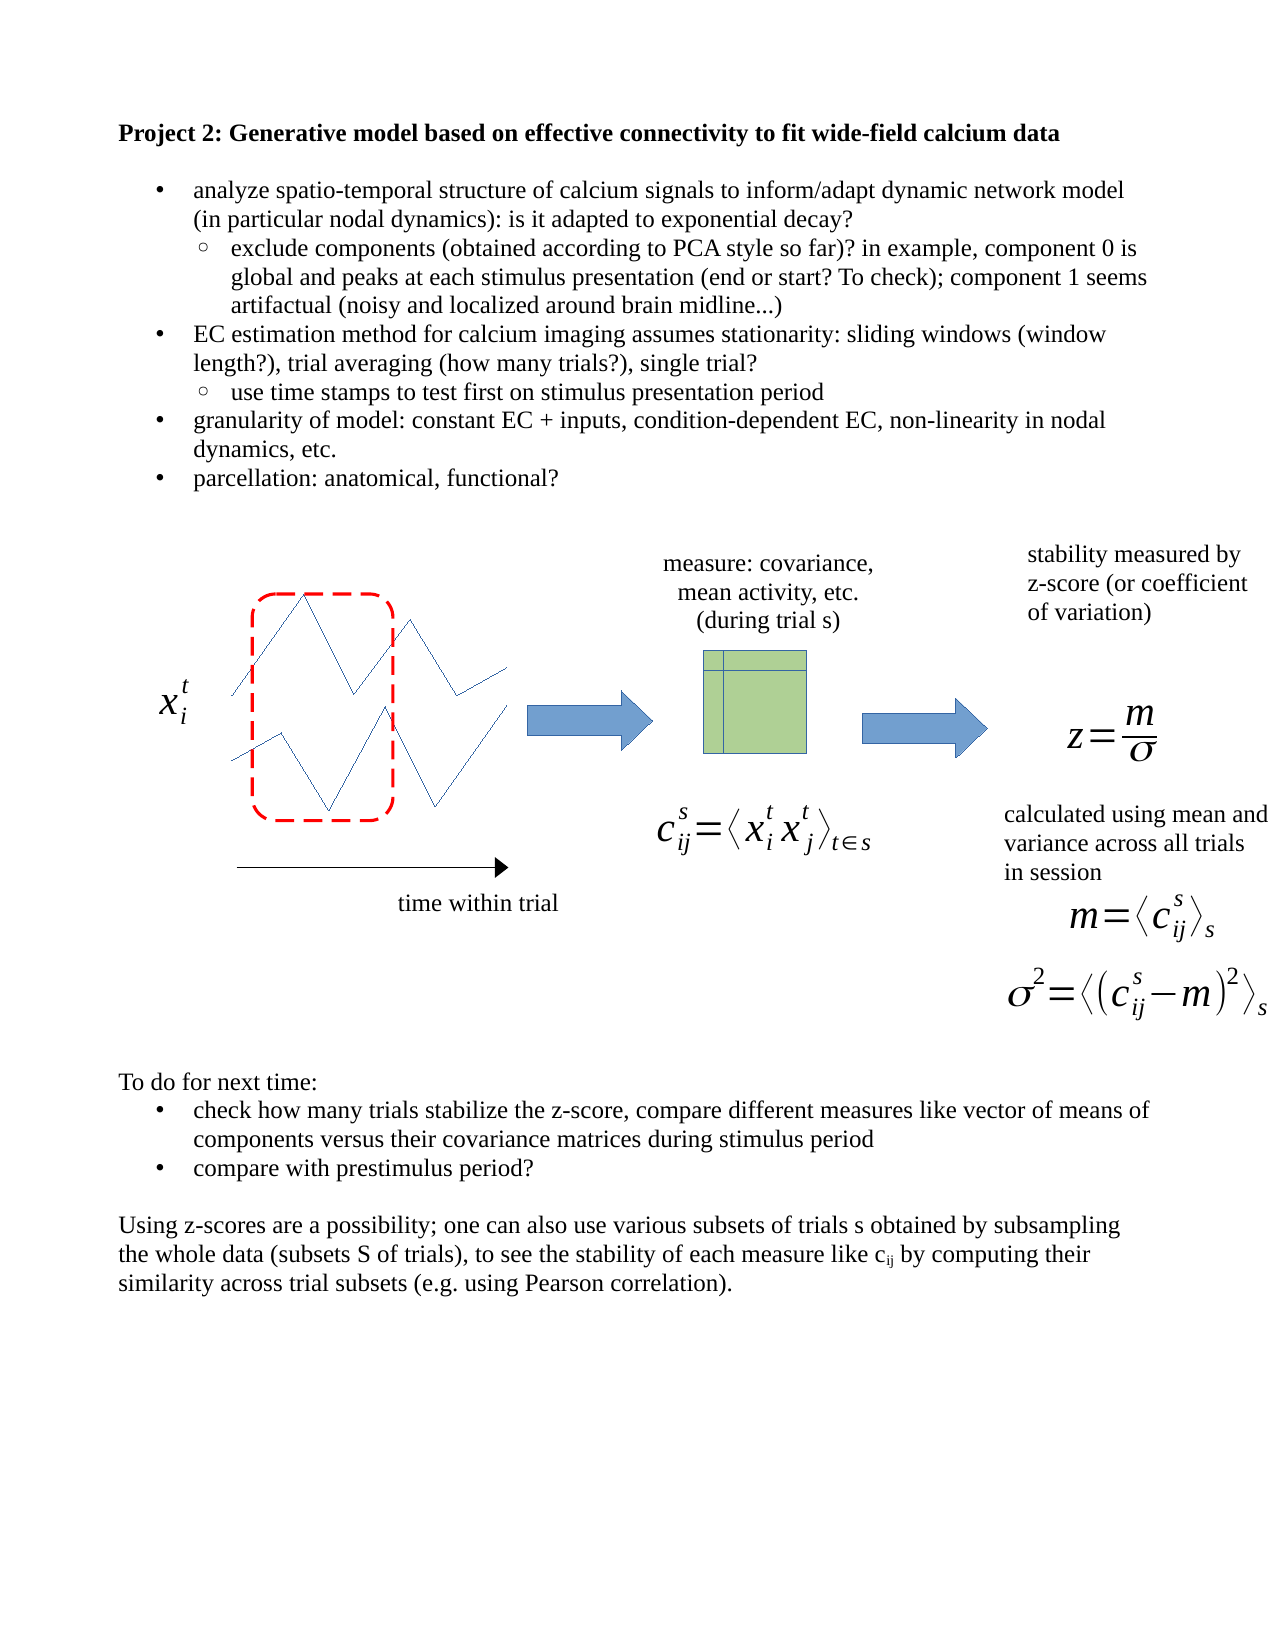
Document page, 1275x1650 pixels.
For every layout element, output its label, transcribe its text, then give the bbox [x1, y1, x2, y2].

list exclude components (obtained according to PCA style so far)? in example, component 0 is global and peaks at each stimulus presentation (end or start? To check); component 1 seems artifactual (noisy and localized around brain midline...) [193, 233, 1157, 319]
text Using z-scores are a possibility; one can also use various subsets of trials s obtained by subsampling the whole data (subsets S of trials), to see the stability of each measure like cij by computing their similarity across trial subsets (e.g. using Pearson correlation). [118, 1211, 1157, 1297]
list check how many trials stabilize the z-score, compare different measures like vector of means of components versus their covariance matrices during stimulus period [156, 1096, 1157, 1153]
list EC estimation method for calcium imaging assumes stationarity: sliding windows (window length?), trial averaging (how many trials?), single trial? [156, 319, 1157, 377]
list parcellation: anatomical, functional? [156, 463, 1157, 492]
list use time stamps to test first on stimulus presentation period [193, 377, 1157, 406]
list analyze spatio-temporal structure of calcium signals to inform/adapt dynamic network model (in particular nodal dynamics): is it adapted to exponential decay? [156, 176, 1157, 233]
list compare with prestimulus period? [156, 1153, 1157, 1182]
list granularity of model: constant EC + inputs, condition-dependent EC, non-linearity in nodal dynamics, etc. [156, 406, 1157, 463]
text To do for next time: [118, 1067, 1157, 1096]
text Project 2: Generative model based on effective connectivity to fit wide-field calcium data [118, 118, 1157, 147]
